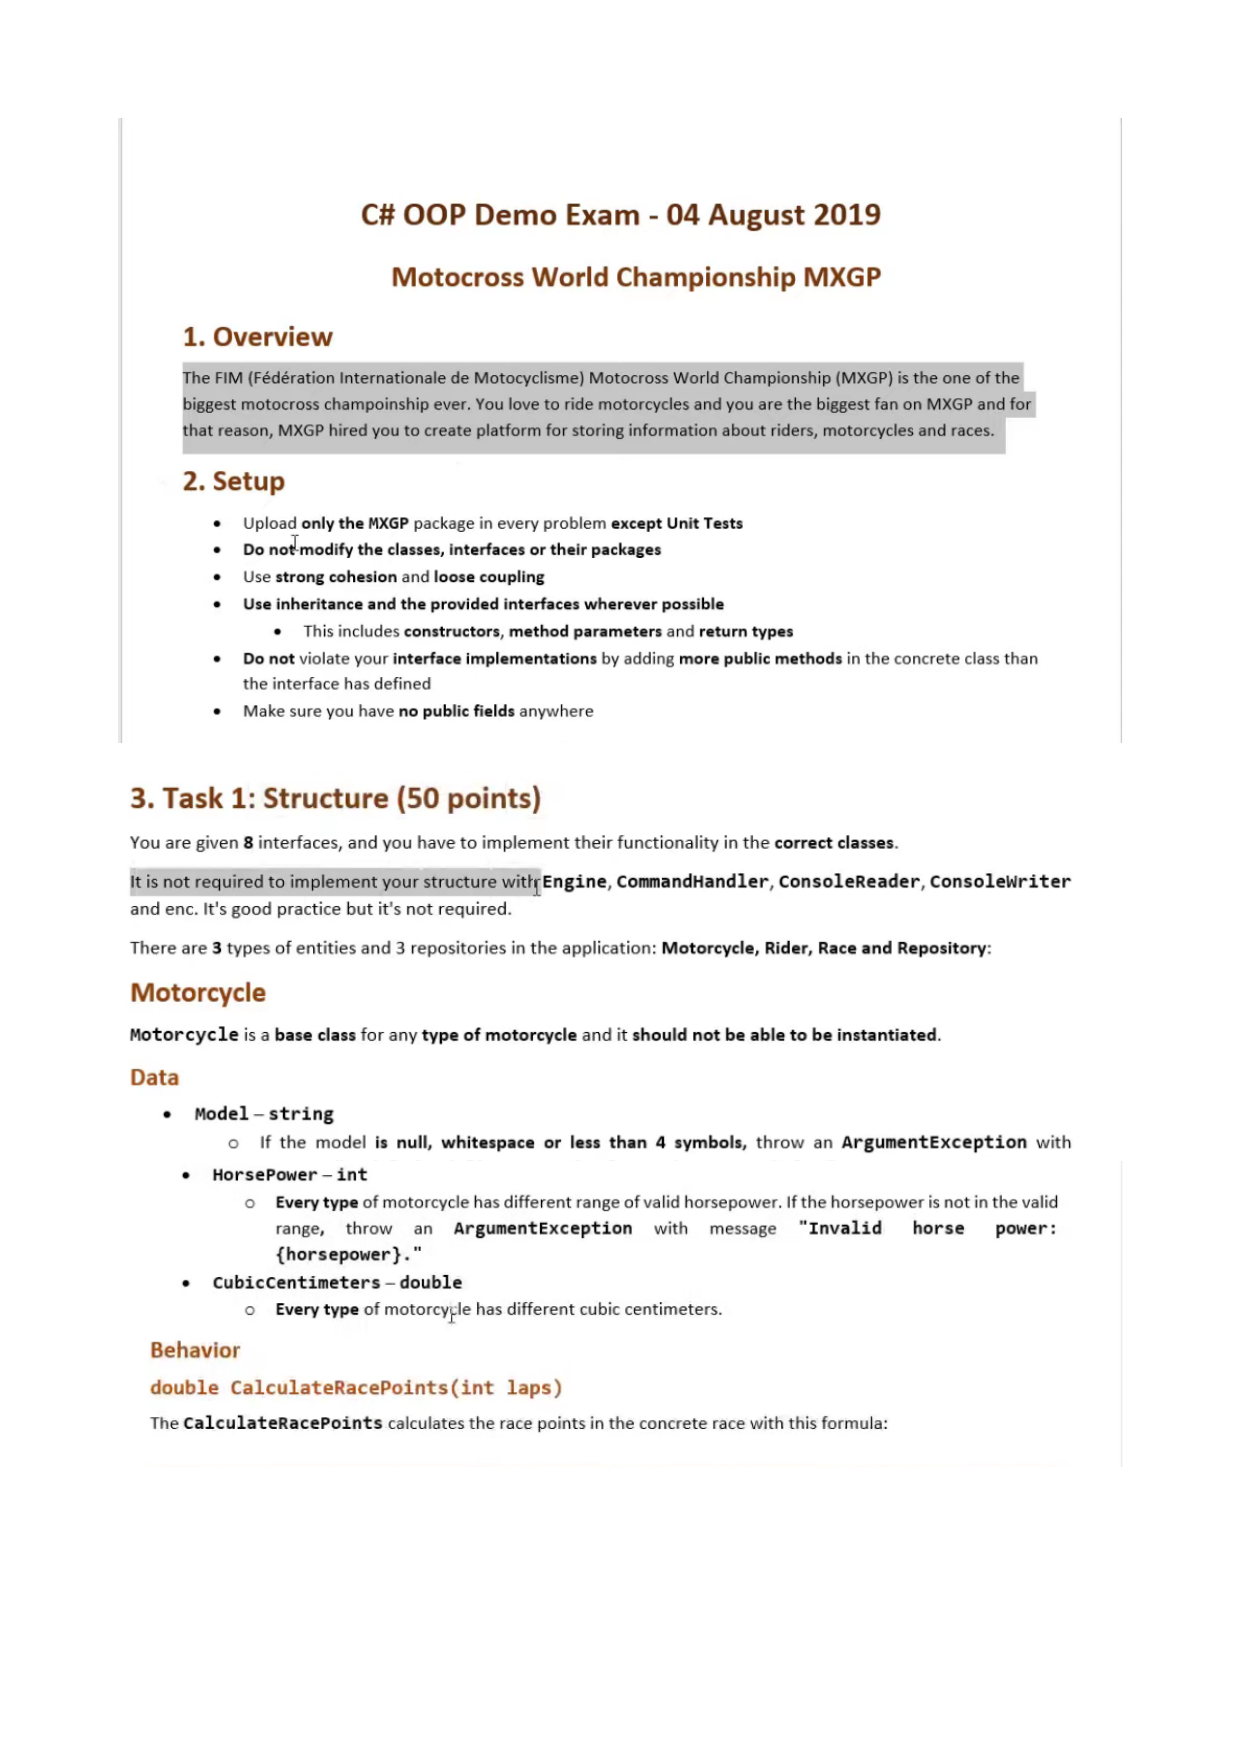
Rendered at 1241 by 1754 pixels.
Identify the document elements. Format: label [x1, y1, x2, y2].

picture [118, 771, 1123, 1467]
picture [118, 118, 1123, 743]
